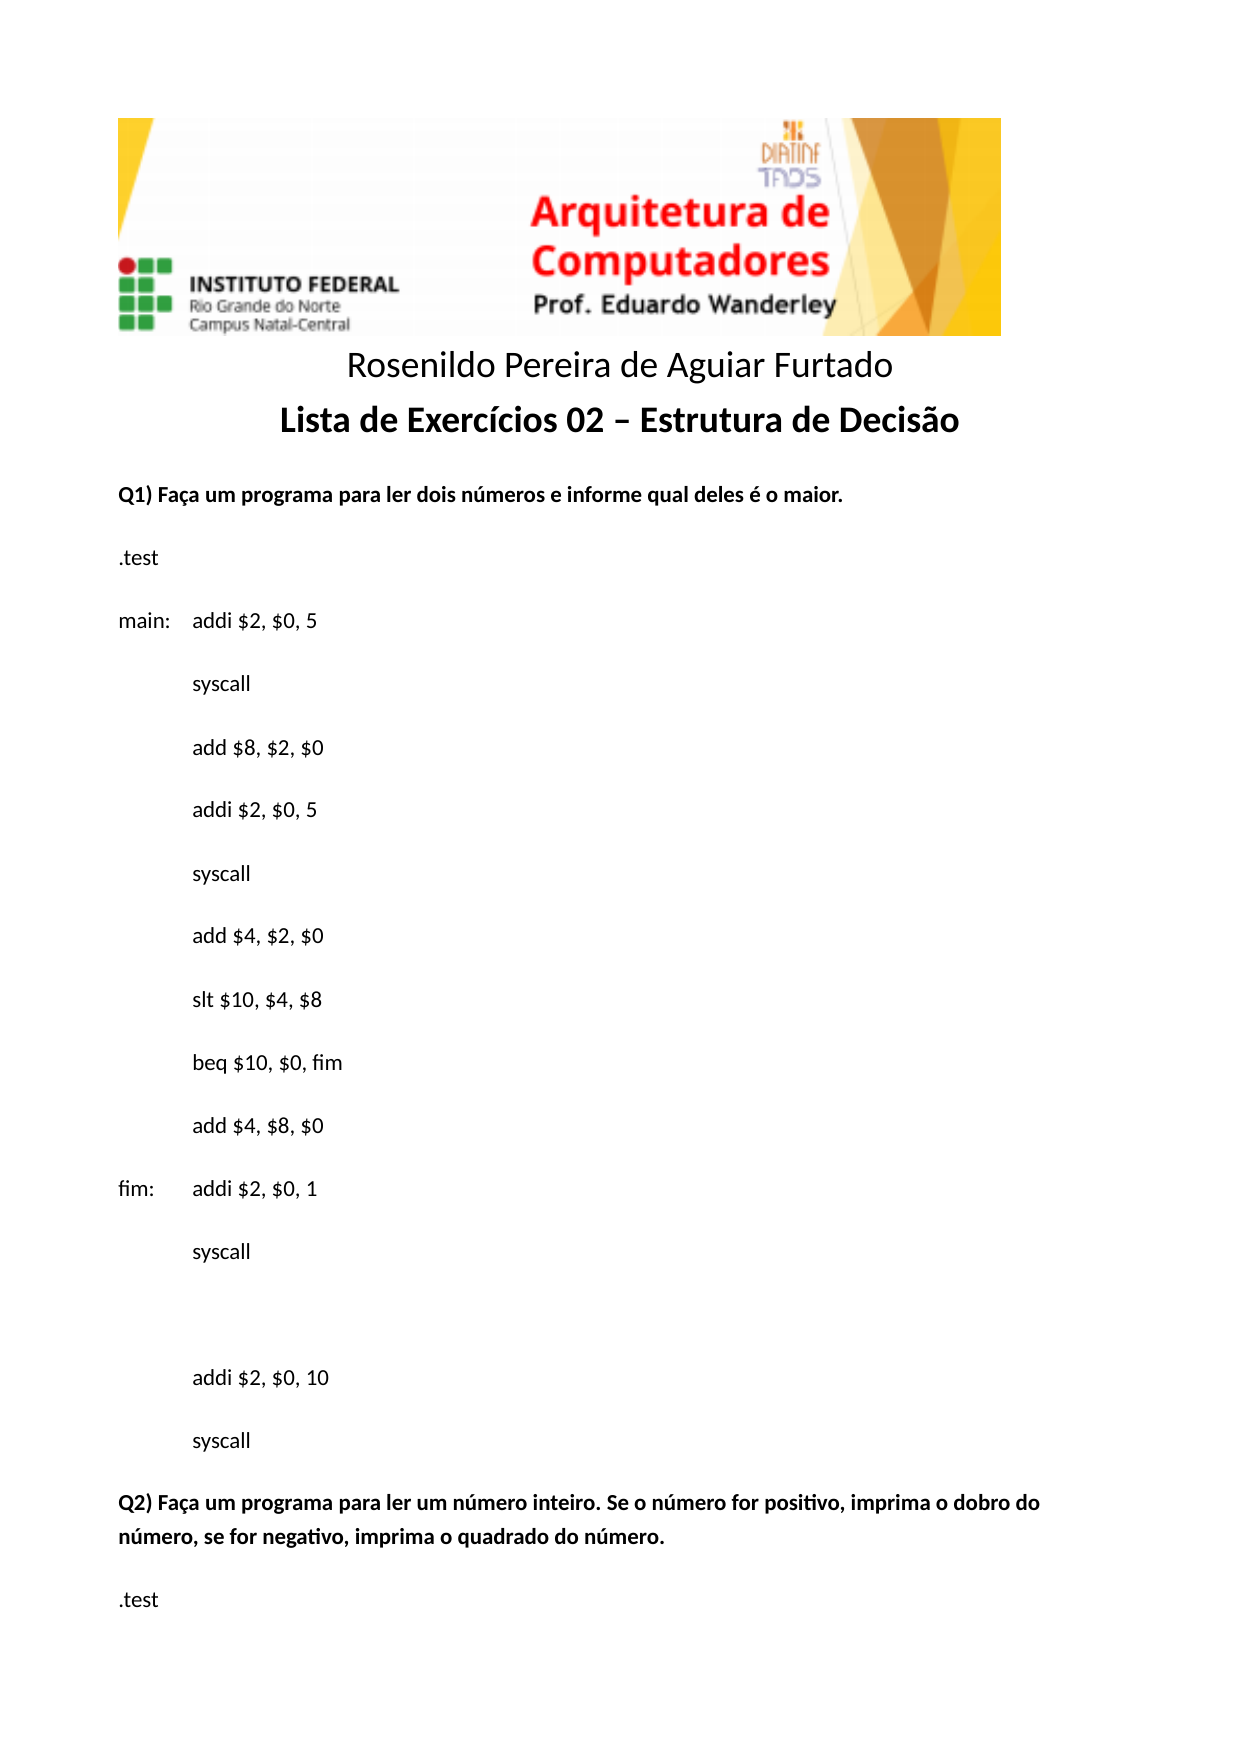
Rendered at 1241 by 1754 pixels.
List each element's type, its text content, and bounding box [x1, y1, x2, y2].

text Q1) Faça um programa para ler dois números e informe qual deles é o maior. [118, 481, 1122, 508]
picture [118, 118, 1001, 336]
text syscall [118, 859, 1122, 887]
text fim: addi $2, $0, 1 [118, 1174, 1122, 1202]
text syscall [118, 1237, 1122, 1265]
text addi $2, $0, 10 [118, 1363, 1122, 1391]
text Rosenildo Pereira de Aguiar Furtado [118, 341, 1122, 387]
text main: addi $2, $0, 5 [118, 607, 1122, 634]
text beq $10, $0, fim [118, 1048, 1122, 1076]
text slt $10, $4, $8 [118, 985, 1122, 1013]
text add $4, $2, $0 [118, 922, 1122, 950]
text add $4, $8, $0 [118, 1111, 1122, 1139]
text .test [118, 543, 1122, 572]
text .test [118, 1585, 1122, 1613]
text addi $2, $0, 5 [118, 796, 1122, 824]
text Q2) Faça um programa para ler um número inteiro. Se o número for positivo, imprima o dobro do número, se for negativo, imprima o quadrado do número. [118, 1488, 1122, 1550]
text Lista de Exercícios 02 – Estrutura de Decisão [118, 396, 1122, 442]
text syscall [118, 669, 1122, 698]
text syscall [118, 1426, 1122, 1454]
text add $8, $2, $0 [118, 733, 1122, 761]
